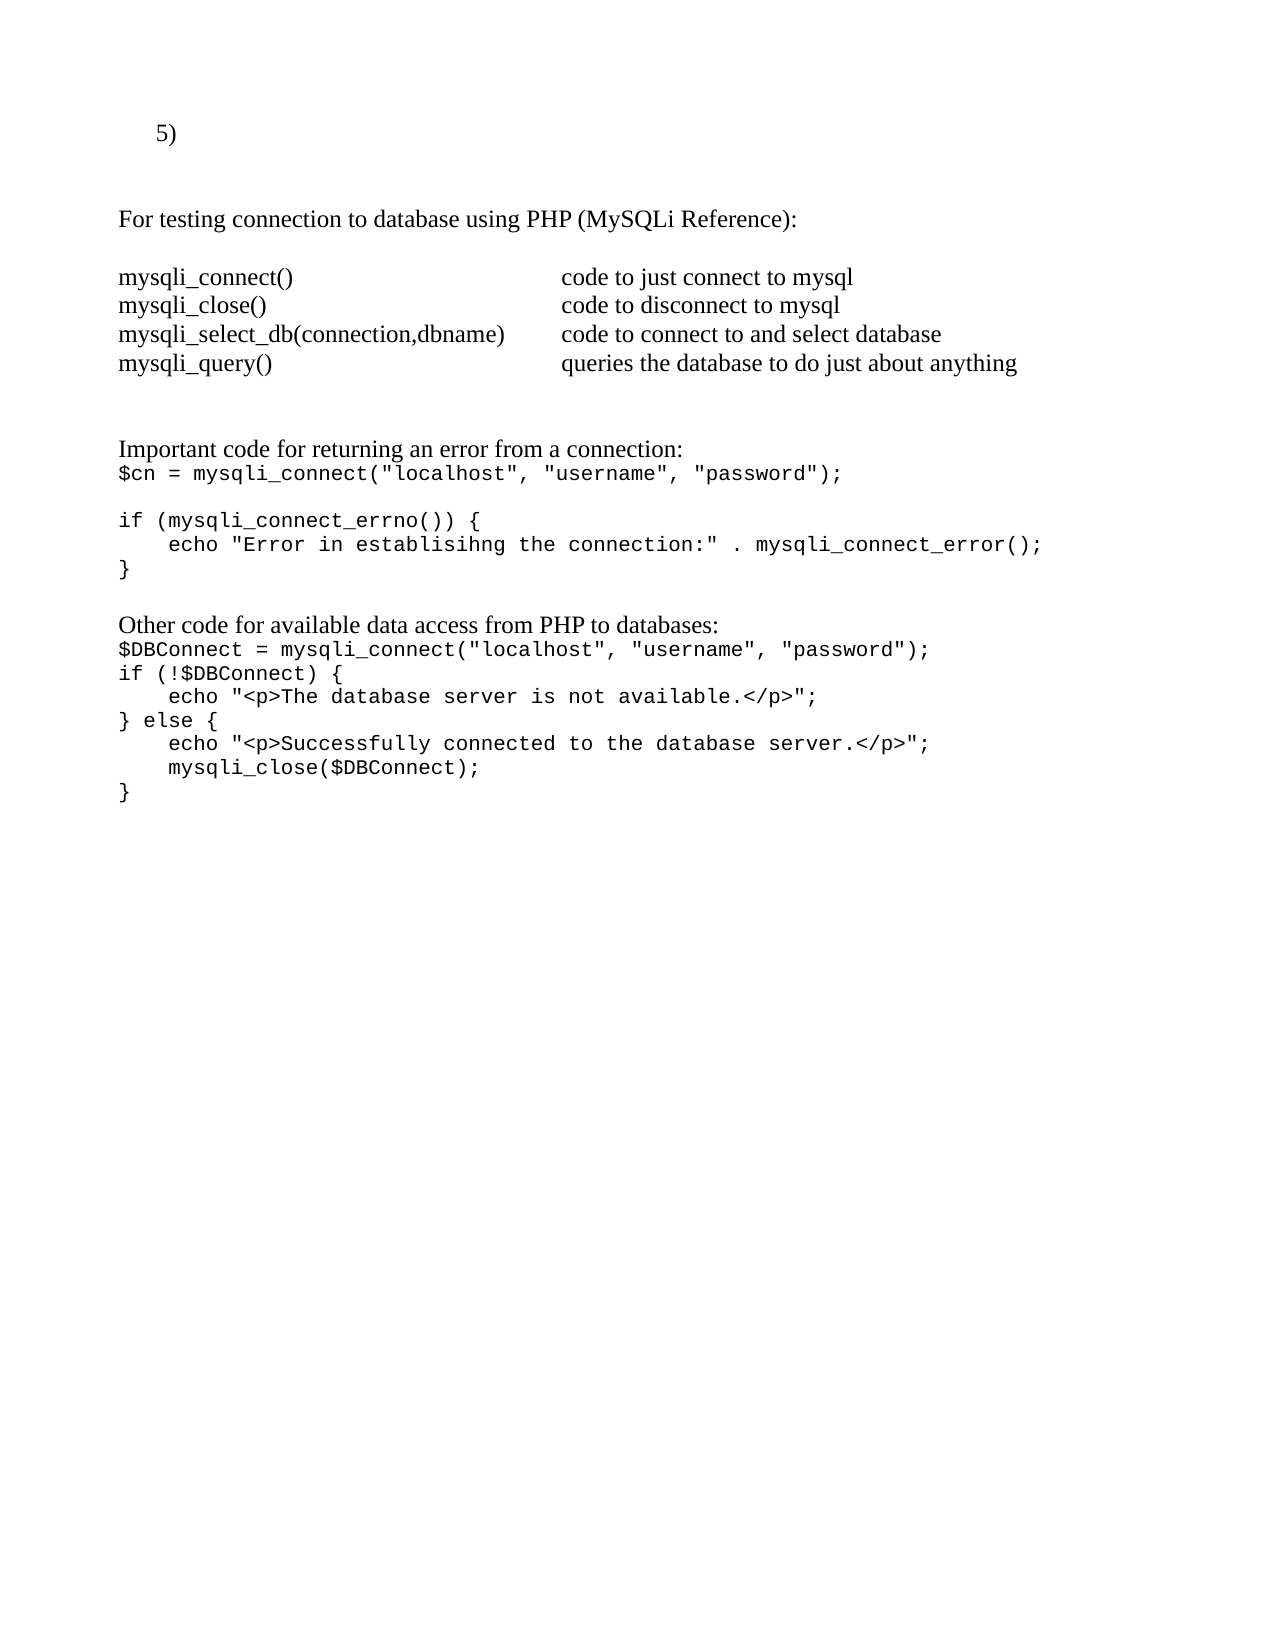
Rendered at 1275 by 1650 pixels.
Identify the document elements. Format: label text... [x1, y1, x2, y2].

text mysqli_query() queries the database to do just about anything [118, 348, 1157, 377]
text For testing connection to database using PHP (MySQLi Reference): [118, 204, 1157, 233]
text mysqli_select_db(connection,dbname) code to connect to and select database [118, 319, 1157, 348]
text mysqli_connect() code to just connect to mysql [118, 262, 1157, 291]
text Important code for returning an error from a connection: [118, 434, 1157, 463]
text mysqli_close() code to disconnect to mysql [118, 291, 1157, 319]
text $cn = mysqli_connect("localhost", "username", "password"); if (mysqli_connect_errno()) { echo "Error in establisihng the connection:" . mysqli_connect_error(); } [118, 463, 1157, 581]
text Other code for available data access from PHP to databases: $DBConnect = mysqli_connect("localhost", "username", "password"); if (!$DBConnect) { echo "<p>The database server is not available.</p>"; } else { echo "<p>Successfully connected to the database server.</p>"; mysqli_close($DBConnect); } [118, 610, 1157, 804]
